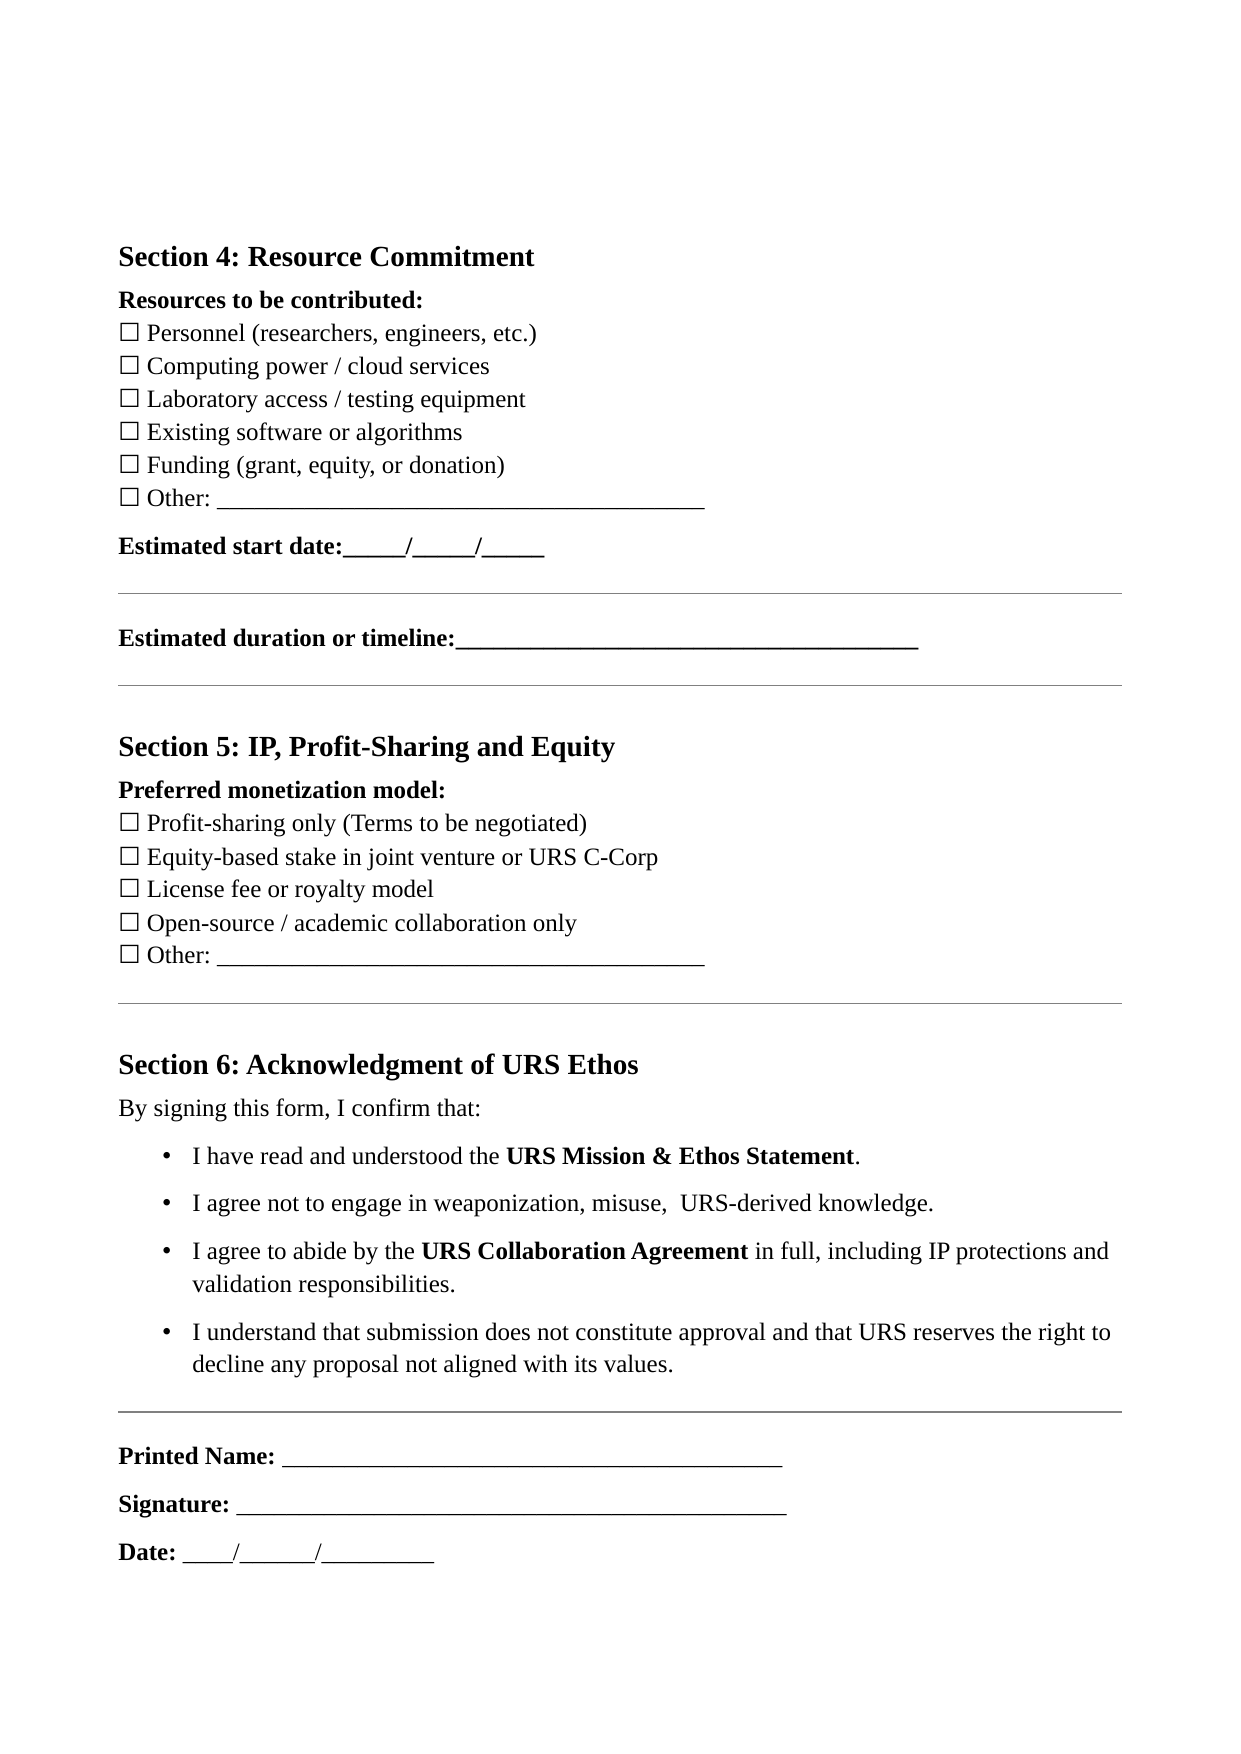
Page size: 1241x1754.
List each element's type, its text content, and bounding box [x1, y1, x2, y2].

text Preferred monetization model: ☐ Profit-sharing only (Terms to be negotiated) ☐ Equity-based stake in joint venture or URS C-Corp ☐ License fee or royalty model ☐ Open-source / academic collaboration only ☐ Other: _______________________________________ [118, 776, 1122, 969]
text Printed Name: ________________________________________ [118, 1441, 1122, 1470]
text Resources to be contributed: ☐ Personnel (researchers, engineers, etc.) ☐ Computing power / cloud services ☐ Laboratory access / testing equipment ☐ Existing software or algorithms ☐ Funding (grant, equity, or donation) ☐ Other: _______________________________________ [118, 285, 1122, 512]
list I have read and understood the URS Mission & Ethos Statement. [162, 1141, 1122, 1169]
text Estimated duration or timeline:_____________________________________ [118, 623, 1122, 652]
list I agree not to engage in weaponization, misuse, URS-derived knowledge. [162, 1188, 1122, 1217]
text Date: ____/______/_________ [118, 1537, 1122, 1565]
text Signature: ____________________________________________ [118, 1489, 1122, 1518]
text By signing this form, I confirm that: [118, 1093, 1122, 1122]
subtitle Section 4: Resource Commitment [118, 239, 1122, 273]
subtitle Section 5: IP, Profit-Sharing and Equity [118, 729, 1122, 763]
subtitle Section 6: Acknowledgment of URS Ethos [118, 1047, 1122, 1081]
list I understand that submission does not constitute approval and that URS reserves the right to decline any proposal not aligned with its values. [162, 1317, 1122, 1378]
list I agree to abide by the URS Collaboration Agreement in full, including IP protections and validation responsibilities. [162, 1236, 1122, 1298]
text Estimated start date:_____/_____/_____ [118, 531, 1122, 560]
